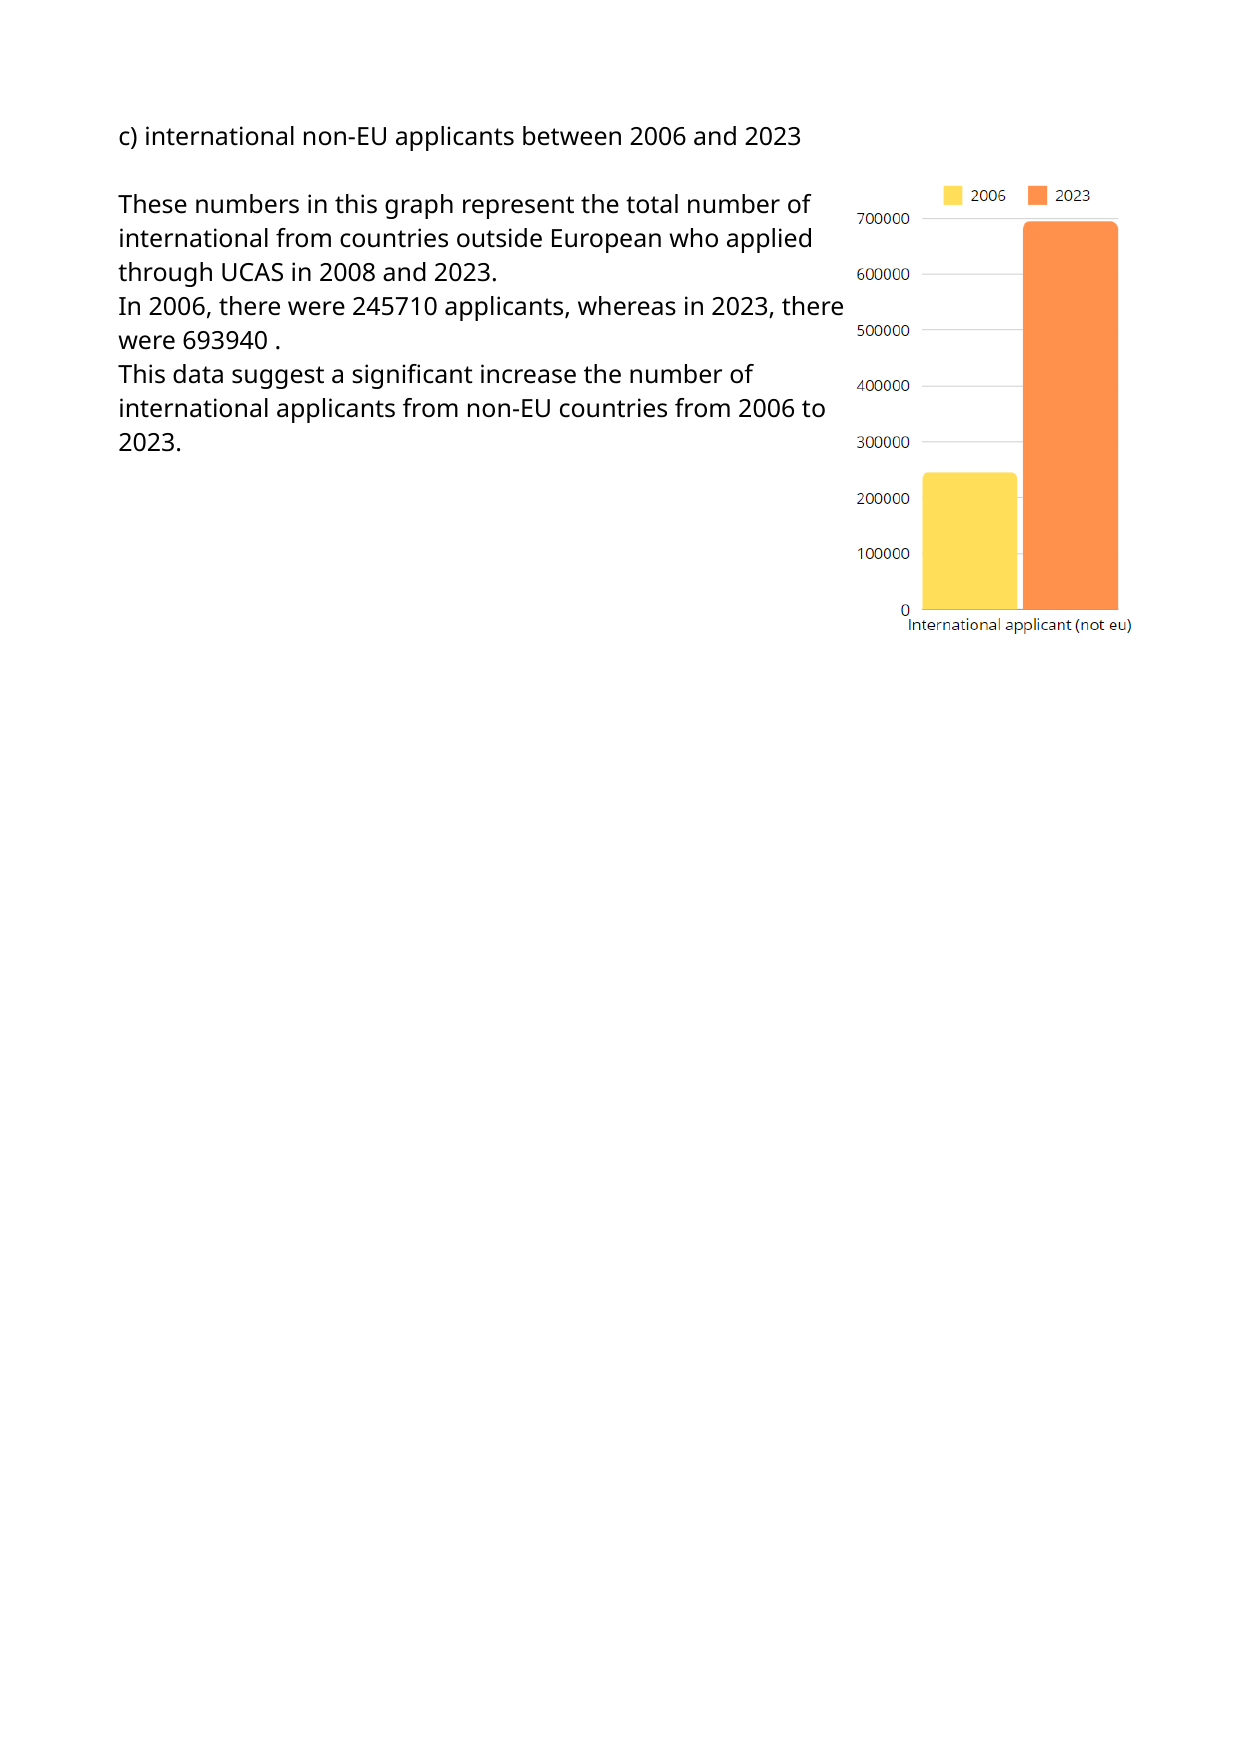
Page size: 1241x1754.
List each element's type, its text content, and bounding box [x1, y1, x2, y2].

text In 2006, there were 245710 applicants, whereas in 2023, there were 693940 . [118, 288, 850, 357]
text c) international non-EU applicants between 2006 and 2023 [118, 118, 1122, 152]
text This data suggest a significant increase the number of international applicants from non-EU countries from 2006 to 2023. [118, 357, 850, 459]
picture [850, 173, 1137, 641]
text These numbers in this graph represent the total number of international from countries outside European who applied through UCAS in 2008 and 2023. [118, 186, 850, 288]
